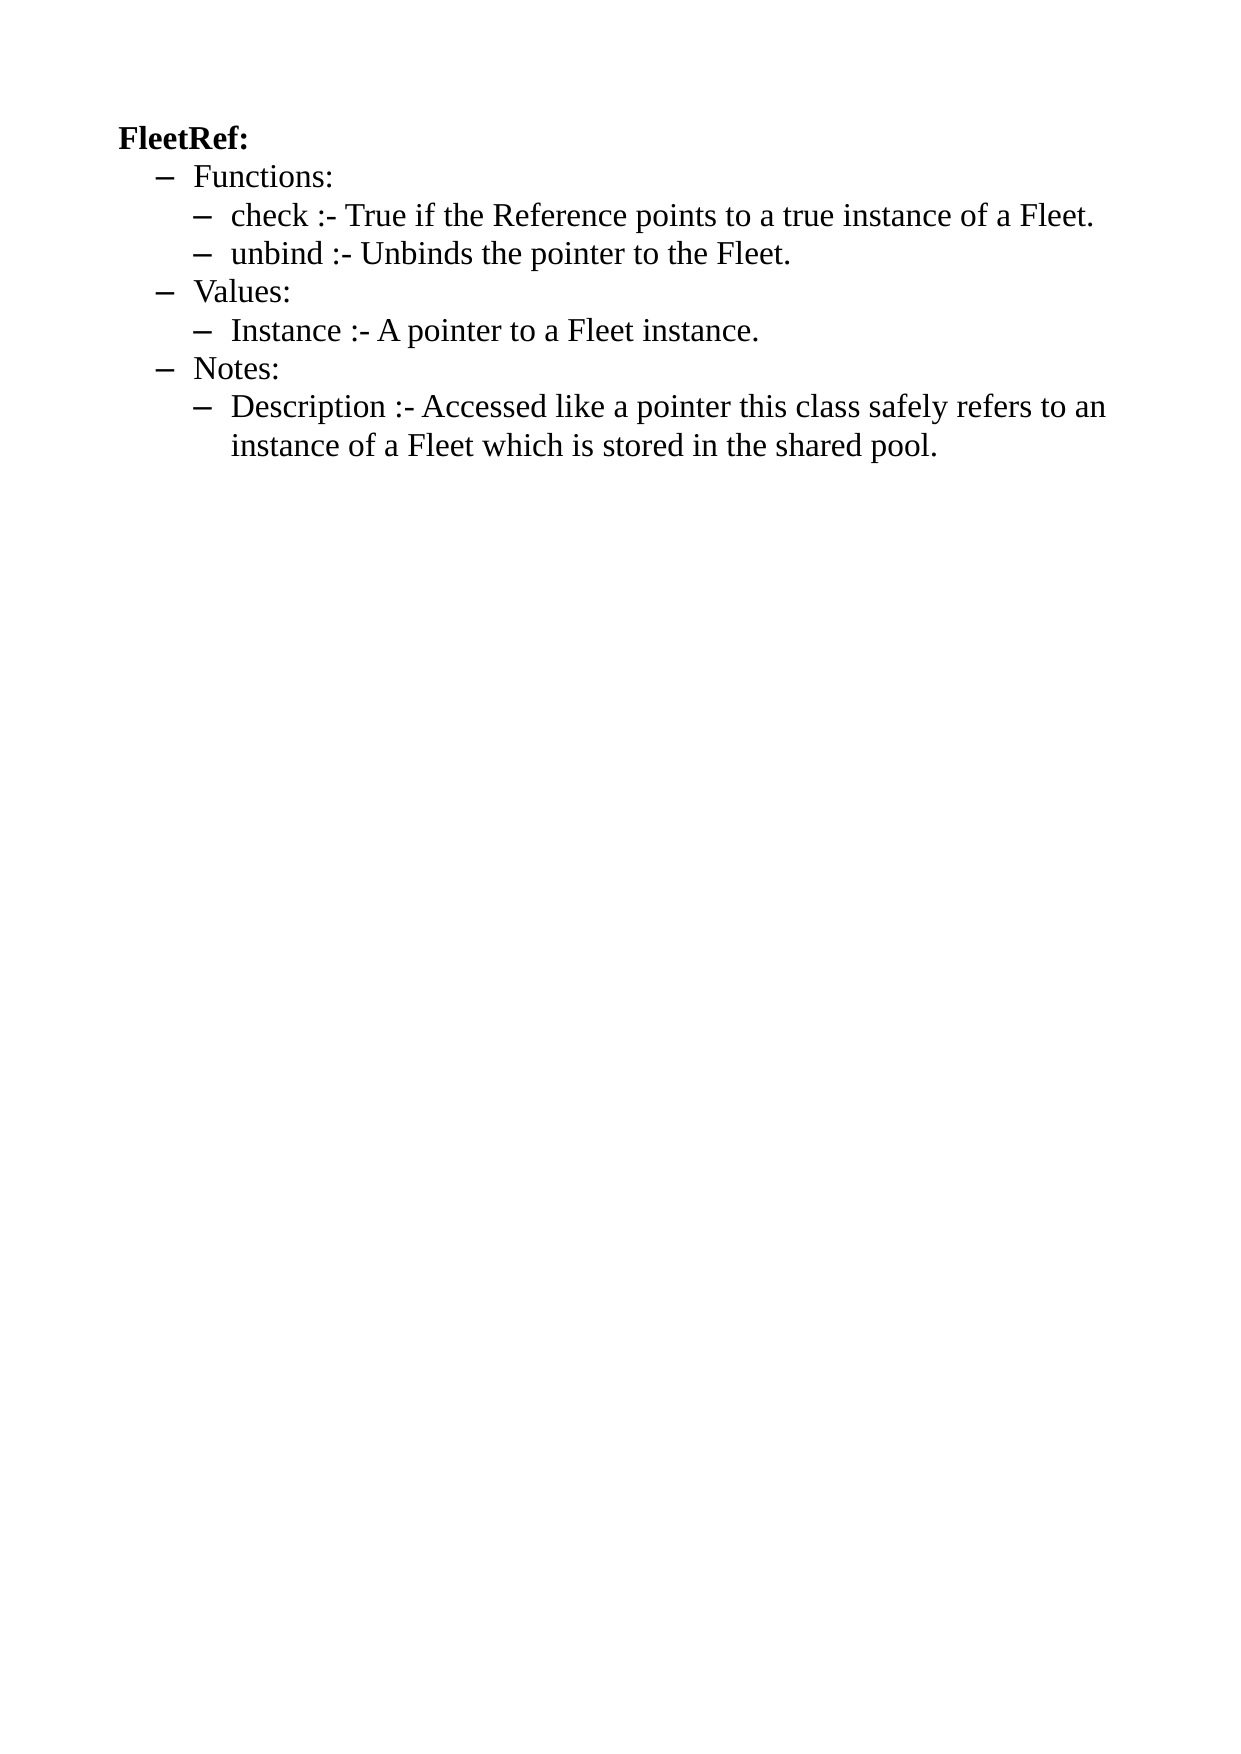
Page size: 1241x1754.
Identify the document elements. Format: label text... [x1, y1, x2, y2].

list Notes: [156, 348, 1122, 386]
list Description :- Accessed like a pointer this class safely refers to an instance of a Fleet which is stored in the shared pool. [193, 386, 1122, 463]
list Functions: [156, 156, 1122, 195]
text FleetRef: [118, 118, 1122, 156]
list unbind :- Unbinds the pointer to the Fleet. [193, 233, 1122, 271]
list Values: [156, 271, 1122, 310]
list check :- True if the Reference points to a true instance of a Fleet. [193, 195, 1122, 233]
list Instance :- A pointer to a Fleet instance. [193, 310, 1122, 348]
